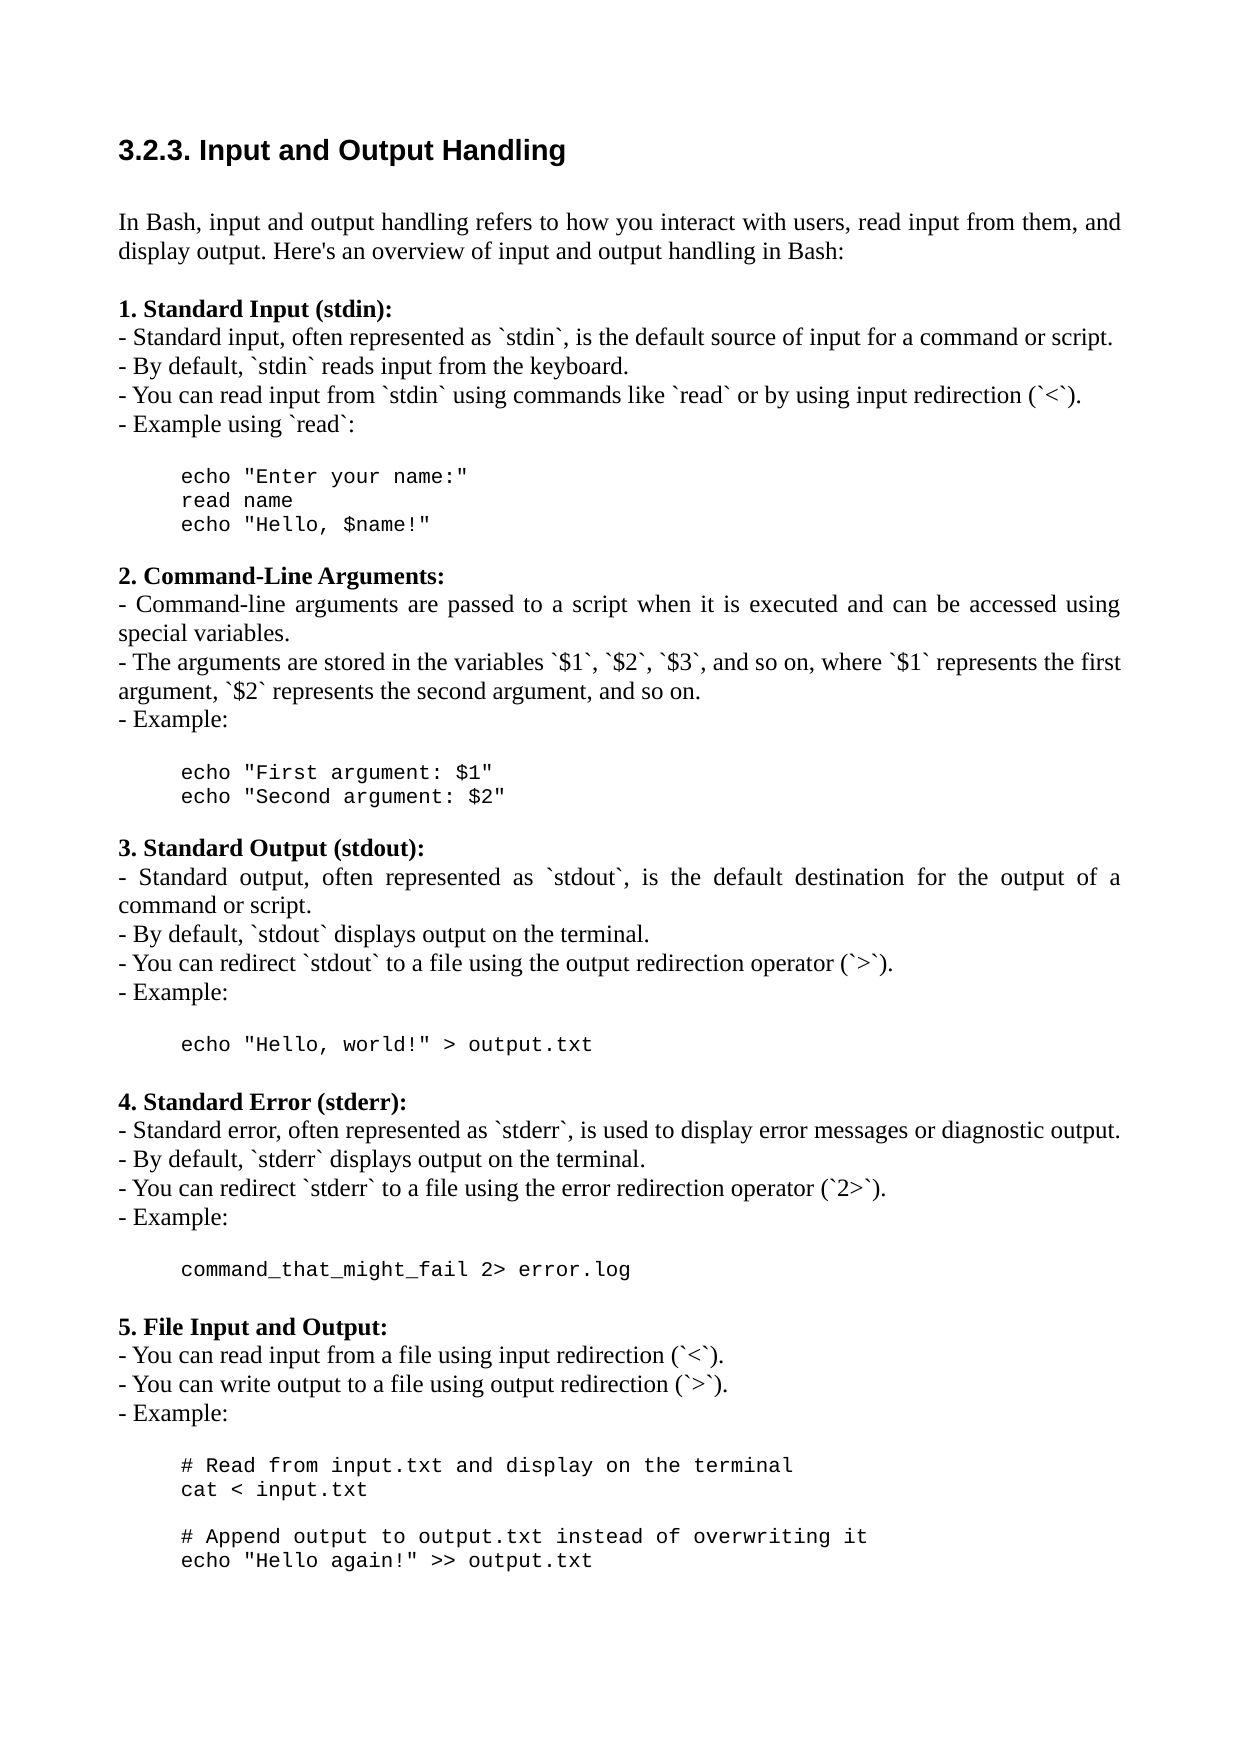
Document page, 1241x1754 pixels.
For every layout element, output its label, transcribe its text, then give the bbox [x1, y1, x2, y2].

subtitle 3.2.3. Input and Output Handling [118, 133, 1122, 166]
text - By default, `stdin` reads input from the keyboard. [118, 351, 1122, 380]
text 1. Standard Input (stdin): [118, 294, 1122, 322]
text - Example: [118, 1398, 1122, 1427]
text cat < input.txt [118, 1479, 1122, 1503]
text - Standard output, often represented as `stdout`, is the default destination for the output of a command or script. [118, 862, 1122, 919]
text read name [118, 490, 1122, 513]
text - You can write output to a file using output redirection (`>`). [118, 1369, 1122, 1398]
text In Bash, input and output handling refers to how you interact with users, read input from them, and display output. Here's an overview of input and output handling in Bash: [118, 207, 1122, 265]
text - Example using `read`: [118, 409, 1122, 437]
text - By default, `stdout` displays output on the terminal. [118, 919, 1122, 948]
text command_that_might_fail 2> error.log [118, 1259, 1122, 1283]
text - By default, `stderr` displays output on the terminal. [118, 1144, 1122, 1173]
text - The arguments are stored in the variables `$1`, `$2`, `$3`, and so on, where `$1` represents the first argument, `$2` represents the second argument, and so on. [118, 647, 1122, 704]
text echo "Hello again!" >> output.txt [118, 1550, 1122, 1573]
text echo "Hello, $name!" [118, 513, 1122, 537]
text - You can read input from a file using input redirection (`<`). [118, 1340, 1122, 1369]
text - Example: [118, 704, 1122, 733]
text 4. Standard Error (stderr): [118, 1087, 1122, 1115]
text echo "Second argument: $2" [118, 786, 1122, 809]
text - Standard input, often represented as `stdin`, is the default source of input for a command or script. [118, 322, 1122, 351]
text - You can read input from `stdin` using commands like `read` or by using input redirection (`<`). [118, 380, 1122, 409]
text # Append output to output.txt instead of overwriting it [118, 1526, 1122, 1550]
text - Example: [118, 1202, 1122, 1230]
text echo "Enter your name:" [118, 466, 1122, 490]
text # Read from input.txt and display on the terminal [118, 1455, 1122, 1479]
text 2. Command-Line Arguments: [118, 561, 1122, 589]
text - Command-line arguments are passed to a script when it is executed and can be accessed using special variables. [118, 589, 1122, 647]
text - Example: [118, 977, 1122, 1006]
text 3. Standard Output (stdout): [118, 833, 1122, 862]
text 5. File Input and Output: [118, 1312, 1122, 1340]
text - You can redirect `stdout` to a file using the output redirection operator (`>`). [118, 948, 1122, 977]
text - Standard error, often represented as `stderr`, is used to display error messages or diagnostic output. [118, 1115, 1122, 1144]
text echo "Hello, world!" > output.txt [118, 1034, 1122, 1058]
text - You can redirect `stderr` to a file using the error redirection operator (`2>`). [118, 1173, 1122, 1202]
text echo "First argument: $1" [118, 762, 1122, 786]
